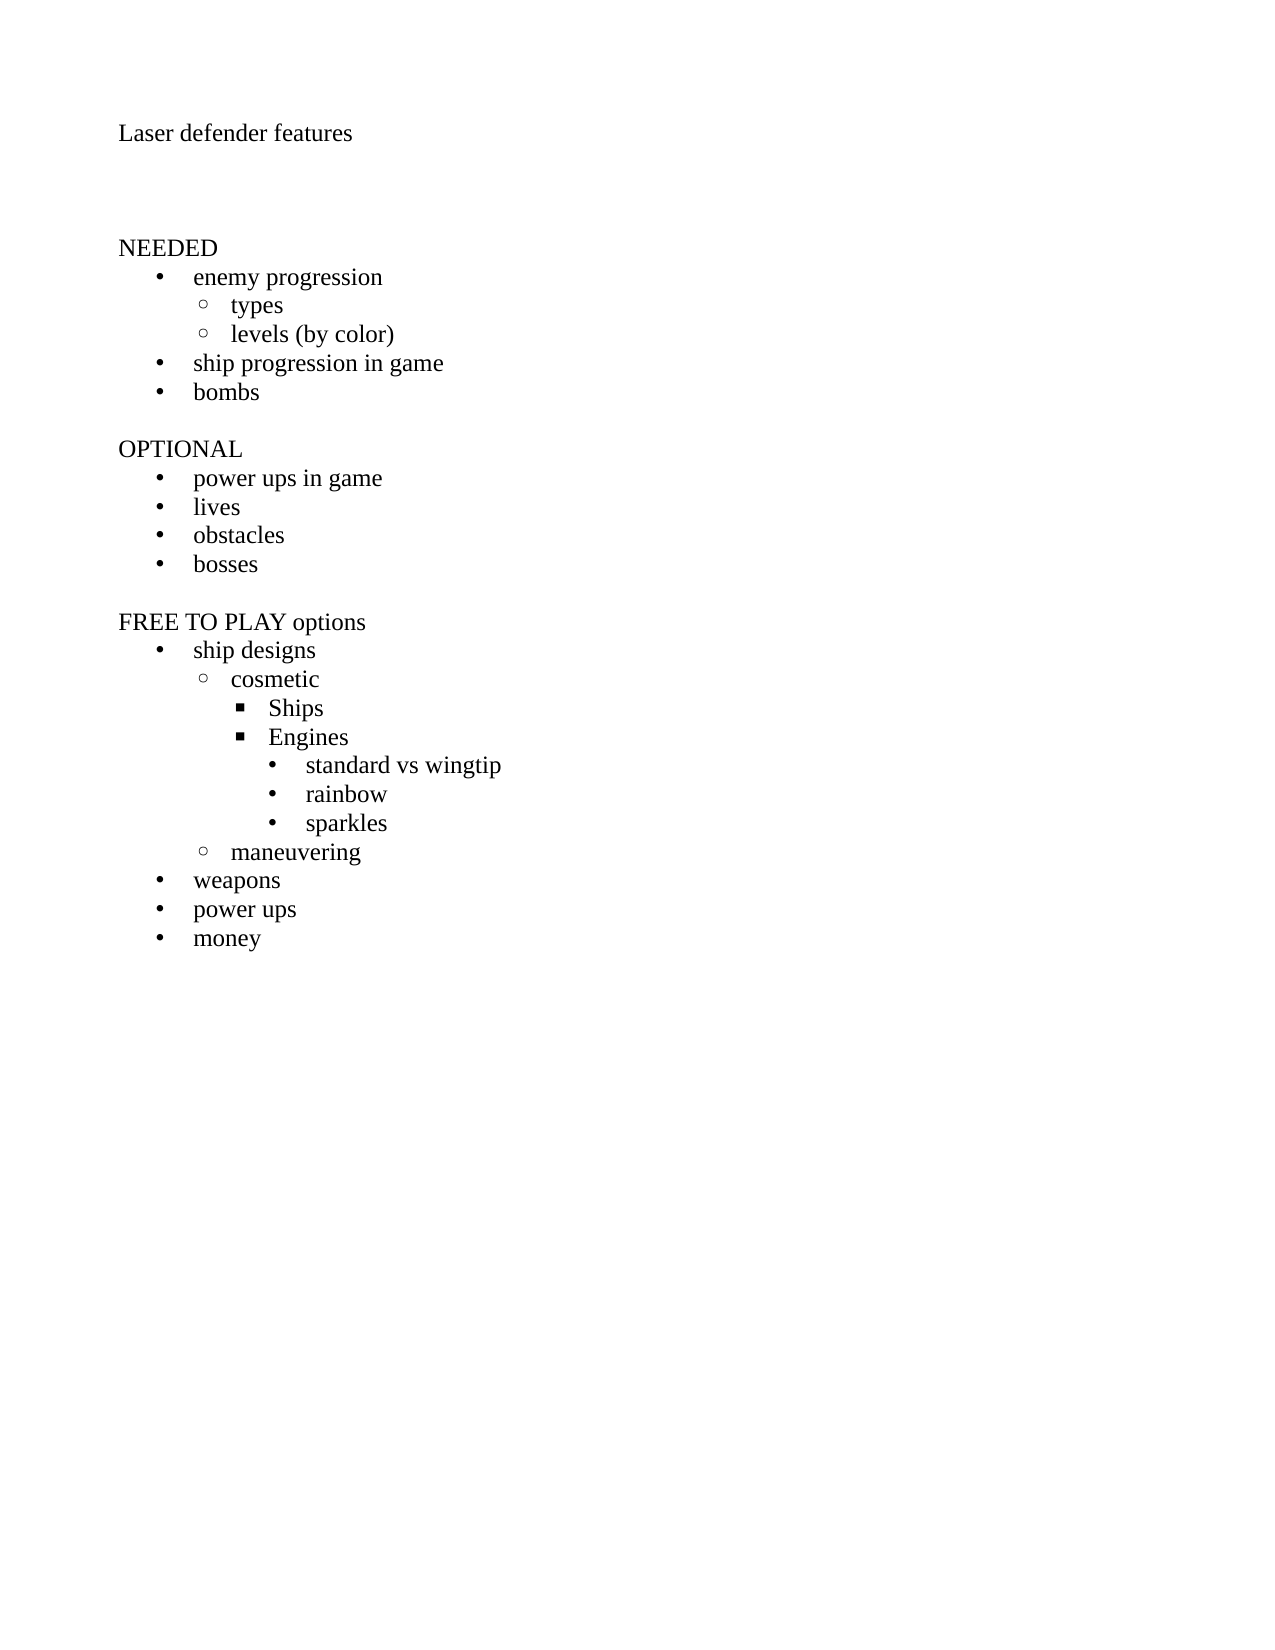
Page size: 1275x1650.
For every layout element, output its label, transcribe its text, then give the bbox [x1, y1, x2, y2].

list obstacles [156, 521, 1157, 549]
list cosmetic [193, 664, 1157, 693]
list standard vs wingtip [268, 751, 1157, 779]
list ship progression in game [156, 348, 1157, 377]
list Engines [231, 722, 1157, 751]
list money [156, 923, 1157, 952]
list ship designs [156, 636, 1157, 664]
list levels (by color) [193, 319, 1157, 348]
text Laser defender features [118, 118, 1157, 147]
list power ups [156, 894, 1157, 923]
text FREE TO PLAY options [118, 607, 1157, 636]
list maneuvering [193, 837, 1157, 866]
list rainbow [268, 779, 1157, 808]
list types [193, 291, 1157, 319]
list weapons [156, 866, 1157, 894]
list enemy progression [156, 262, 1157, 291]
list power ups in game [156, 463, 1157, 492]
list sparkles [268, 808, 1157, 837]
list Ships [231, 693, 1157, 722]
text OPTIONAL [118, 434, 1157, 463]
list lives [156, 492, 1157, 521]
list bombs [156, 377, 1157, 406]
text NEEDED [118, 233, 1157, 262]
list bosses [156, 549, 1157, 578]
